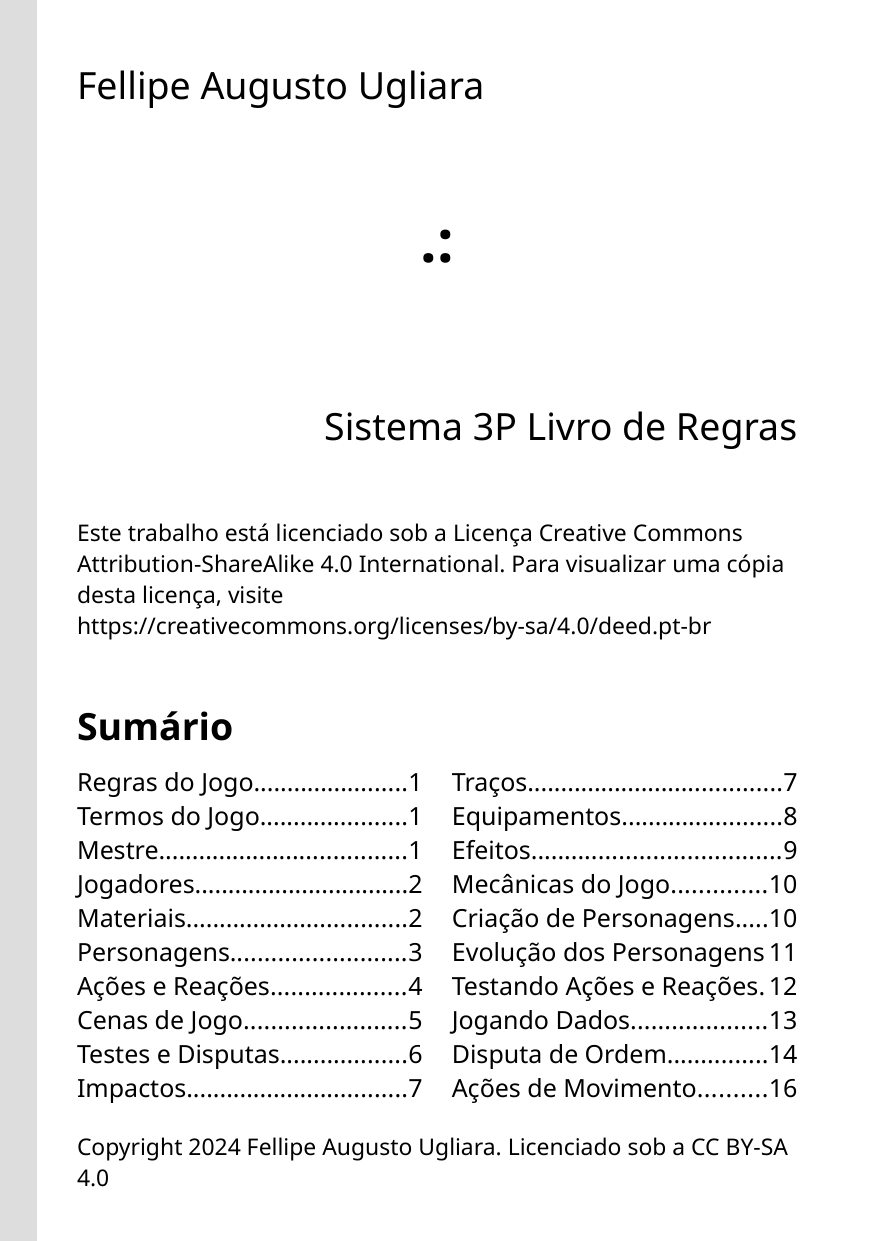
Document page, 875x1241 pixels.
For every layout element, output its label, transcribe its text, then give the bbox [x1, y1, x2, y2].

text Traços 7 [452, 764, 797, 798]
text Testando Ações e Reações 12 [452, 968, 797, 1003]
text Equipamentos 8 [452, 798, 797, 832]
text Fellipe Augusto Ugliara [77, 59, 797, 110]
text Materiais 2 [77, 900, 422, 934]
text Cenas de Jogo 5 [77, 1003, 422, 1037]
text Disputa de Ordem 14 [452, 1037, 797, 1071]
text Testes e Disputas 6 [77, 1037, 422, 1071]
text Jogadores 2 [77, 866, 422, 900]
text Evolução dos Personagens 11 [452, 934, 797, 968]
title Sumário [77, 701, 797, 752]
text Este trabalho está licenciado sob a Licença Creative Commons Attribution-ShareAlike 4.0 International. Para visualizar uma cópia desta licença, visite https://creativecommons.org/licenses/by-sa/4.0/deed.pt-br [77, 517, 797, 642]
text Personagens 3 [77, 934, 422, 968]
text Regras do Jogo 1 [77, 764, 422, 798]
text Sistema 3P Livro de Regras [77, 400, 797, 451]
text Jogando Dados 13 [452, 1003, 797, 1037]
text Efeitos 9 [452, 832, 797, 866]
text Mestre 1 [77, 832, 422, 866]
text Mecânicas do Jogo 10 [452, 866, 797, 900]
title .: [77, 200, 797, 280]
text Termos do Jogo 1 [77, 798, 422, 832]
text Ações e Reações 4 [77, 968, 422, 1003]
text Criação de Personagens 10 [452, 900, 797, 934]
text Impactos 7 [77, 1071, 422, 1105]
text Ações de Movimento 16 [452, 1071, 797, 1105]
